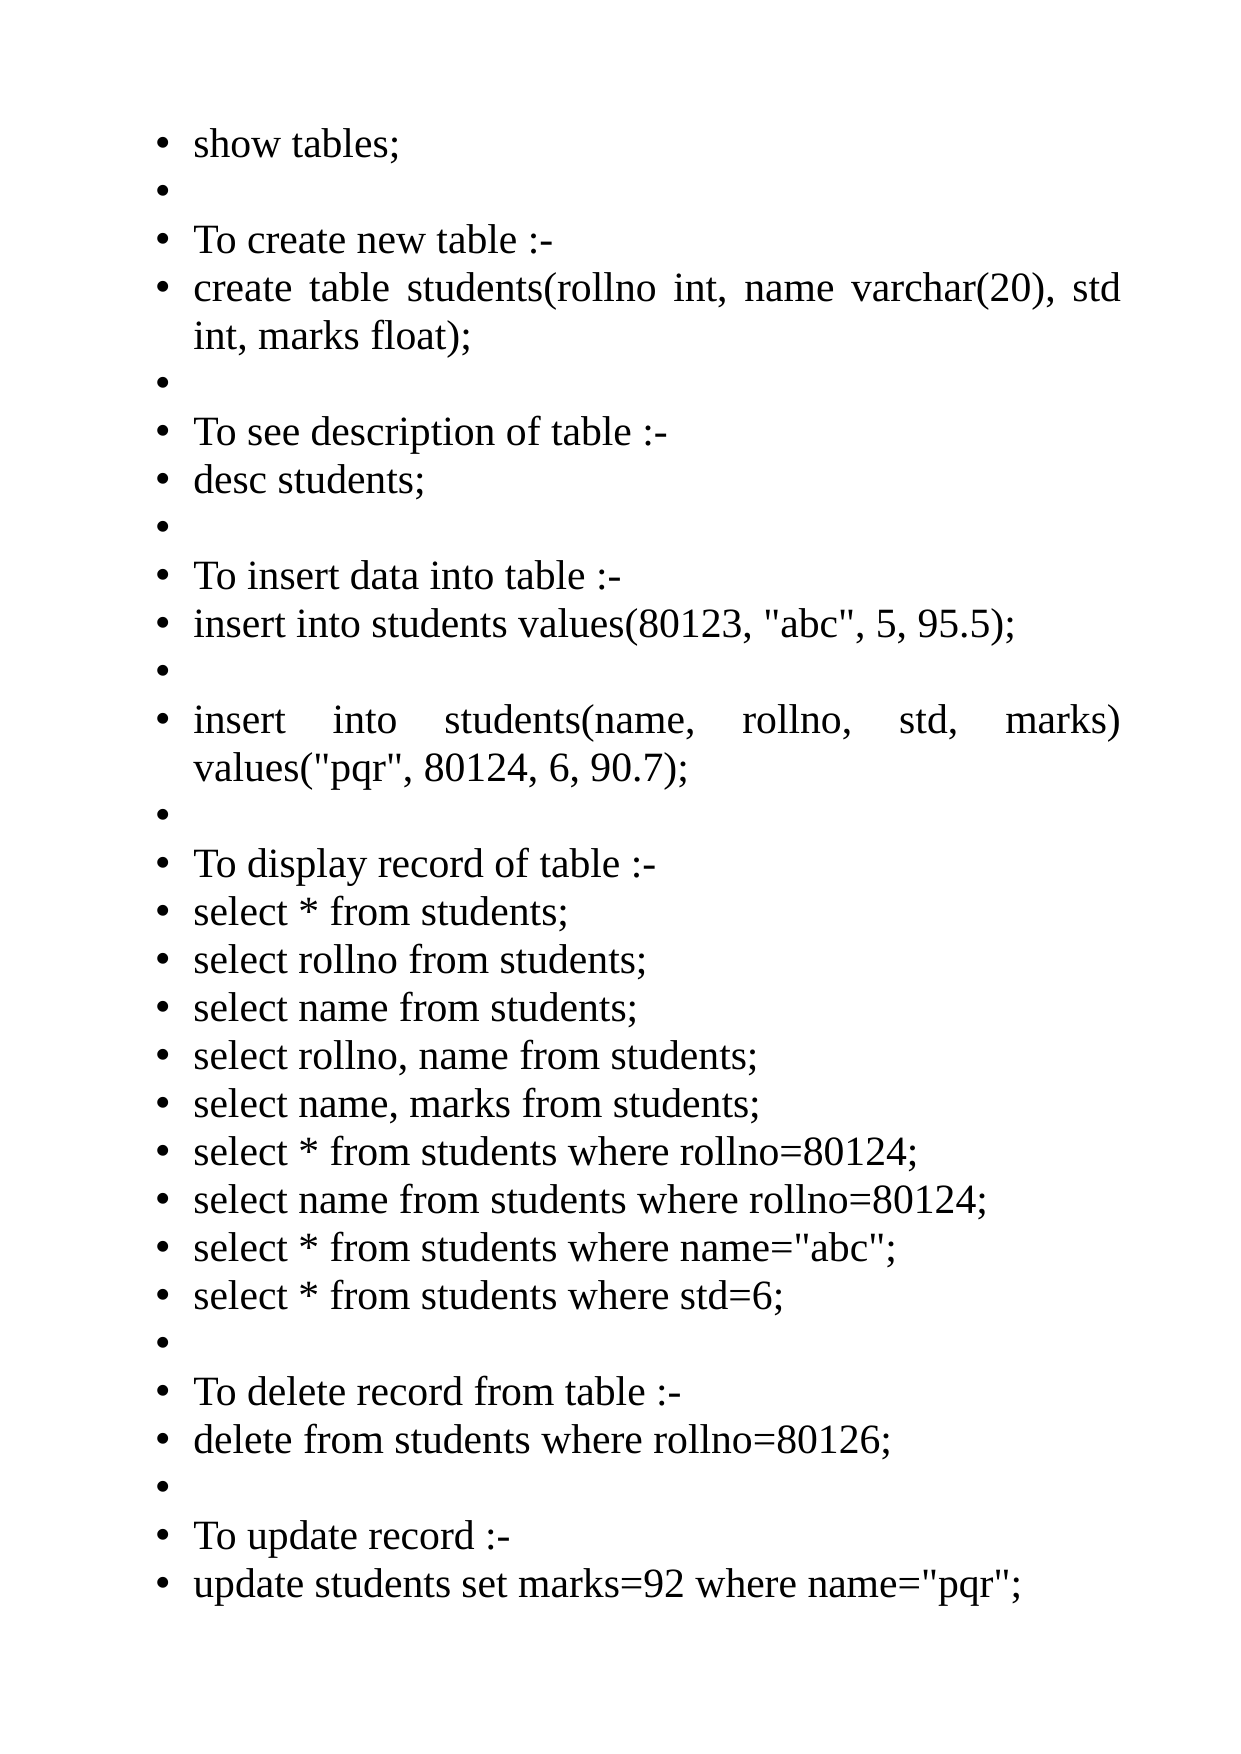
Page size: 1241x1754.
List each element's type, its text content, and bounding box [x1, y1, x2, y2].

list select name from students where rollno=80124; [156, 1174, 1122, 1222]
list To update record :- [156, 1511, 1122, 1558]
list select rollno from students; [156, 934, 1122, 982]
list To delete record from table :- [156, 1366, 1122, 1414]
list insert into students values(80123, "abc", 5, 95.5); [156, 598, 1122, 646]
list select rollno, name from students; [156, 1030, 1122, 1078]
list select * from students where std=6; [156, 1270, 1122, 1318]
list create table students(rollno int, name varchar(20), std int, marks float); [156, 262, 1122, 358]
list show tables; [156, 118, 1122, 166]
list select * from students where rollno=80124; [156, 1126, 1122, 1174]
list To insert data into table :- [156, 550, 1122, 598]
list desc students; [156, 454, 1122, 502]
list select name, marks from students; [156, 1078, 1122, 1126]
list select * from students where name="abc"; [156, 1222, 1122, 1270]
list select * from students; [156, 886, 1122, 934]
list update students set marks=92 where name="pqr"; [156, 1558, 1122, 1607]
list delete from students where rollno=80126; [156, 1414, 1122, 1462]
list To display record of table :- [156, 838, 1122, 886]
list To see description of table :- [156, 406, 1122, 454]
list select name from students; [156, 982, 1122, 1030]
list insert into students(name, rollno, std, marks) values("pqr", 80124, 6, 90.7); [156, 694, 1122, 790]
list To create new table :- [156, 214, 1122, 262]
